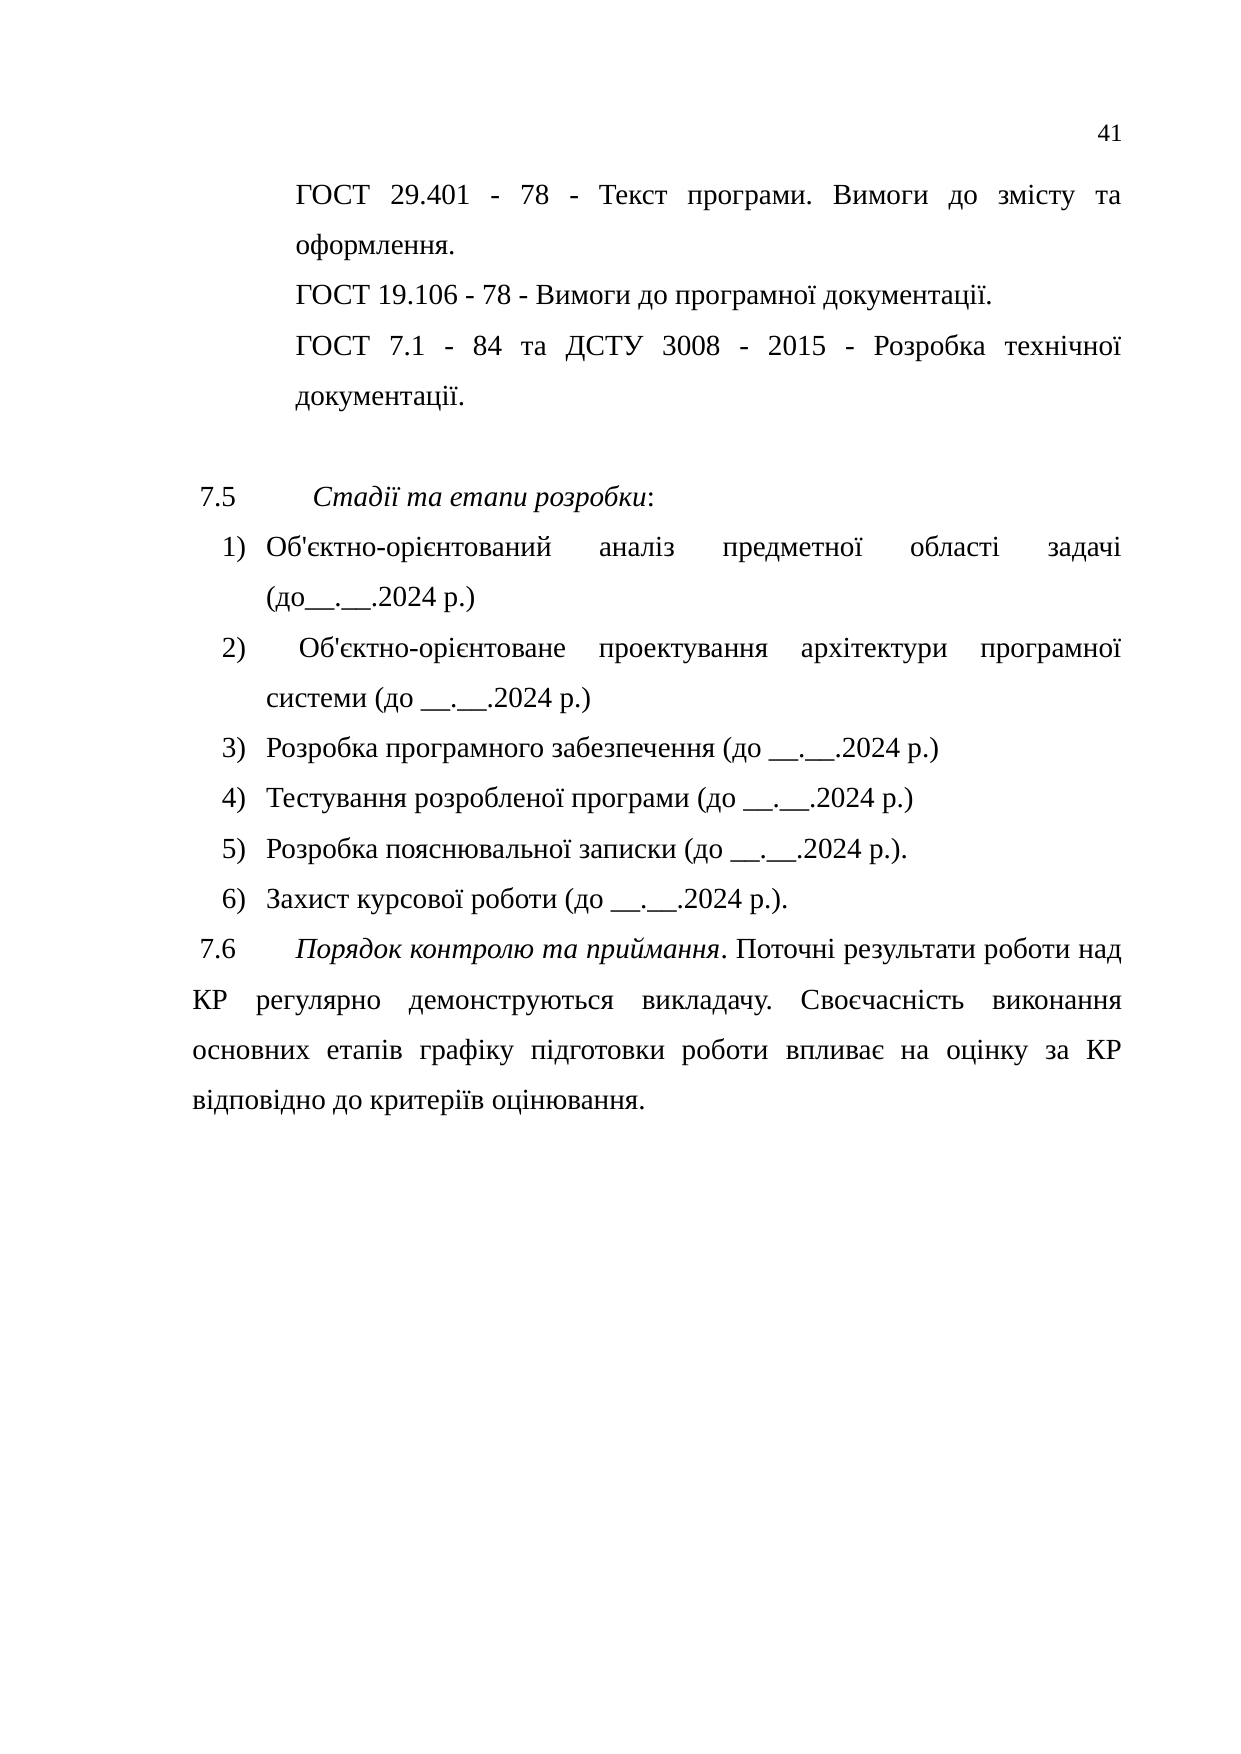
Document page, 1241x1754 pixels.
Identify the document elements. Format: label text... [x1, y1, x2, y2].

list Об'єктно-орієнтований аналіз предметної області задачі (до__.__.2024 р.) [222, 529, 1121, 613]
list Тестування розробленої програми (до __.__.2024 р.) [222, 781, 1121, 814]
list Розробка програмного забезпечення (до __.__.2024 р.) [222, 730, 1121, 764]
text ГОСТ 7.1 - 84 та ДСТУ 3008 - 2015 - Розробка технічної документації. [295, 328, 1122, 412]
list Об'єктно-орієнтоване проектування архітектури програмної системи (до __.__.2024 р.) [222, 630, 1121, 713]
list Розробка пояснювальної записки (до __.__.2024 р.). [222, 831, 1121, 864]
list Стадії та етапи розробки: [192, 479, 1122, 512]
list Захист курсової роботи (до __.__.2024 р.). [222, 881, 1121, 915]
text ГОСТ 29.401 - 78 - Текст програми. Вимоги до змісту та оформлення. [295, 177, 1122, 261]
text ГОСТ 19.106 - 78 - Вимоги до програмної документації. [295, 277, 1122, 311]
list Порядок контролю та приймання. Поточні результати роботи над КР регулярно демонструються викладачу. Своєчасність виконання основних етапів графіку підготовки роботи впливає на оцінку за КР відповідно до критеріїв оцінювання. [192, 932, 1122, 1116]
